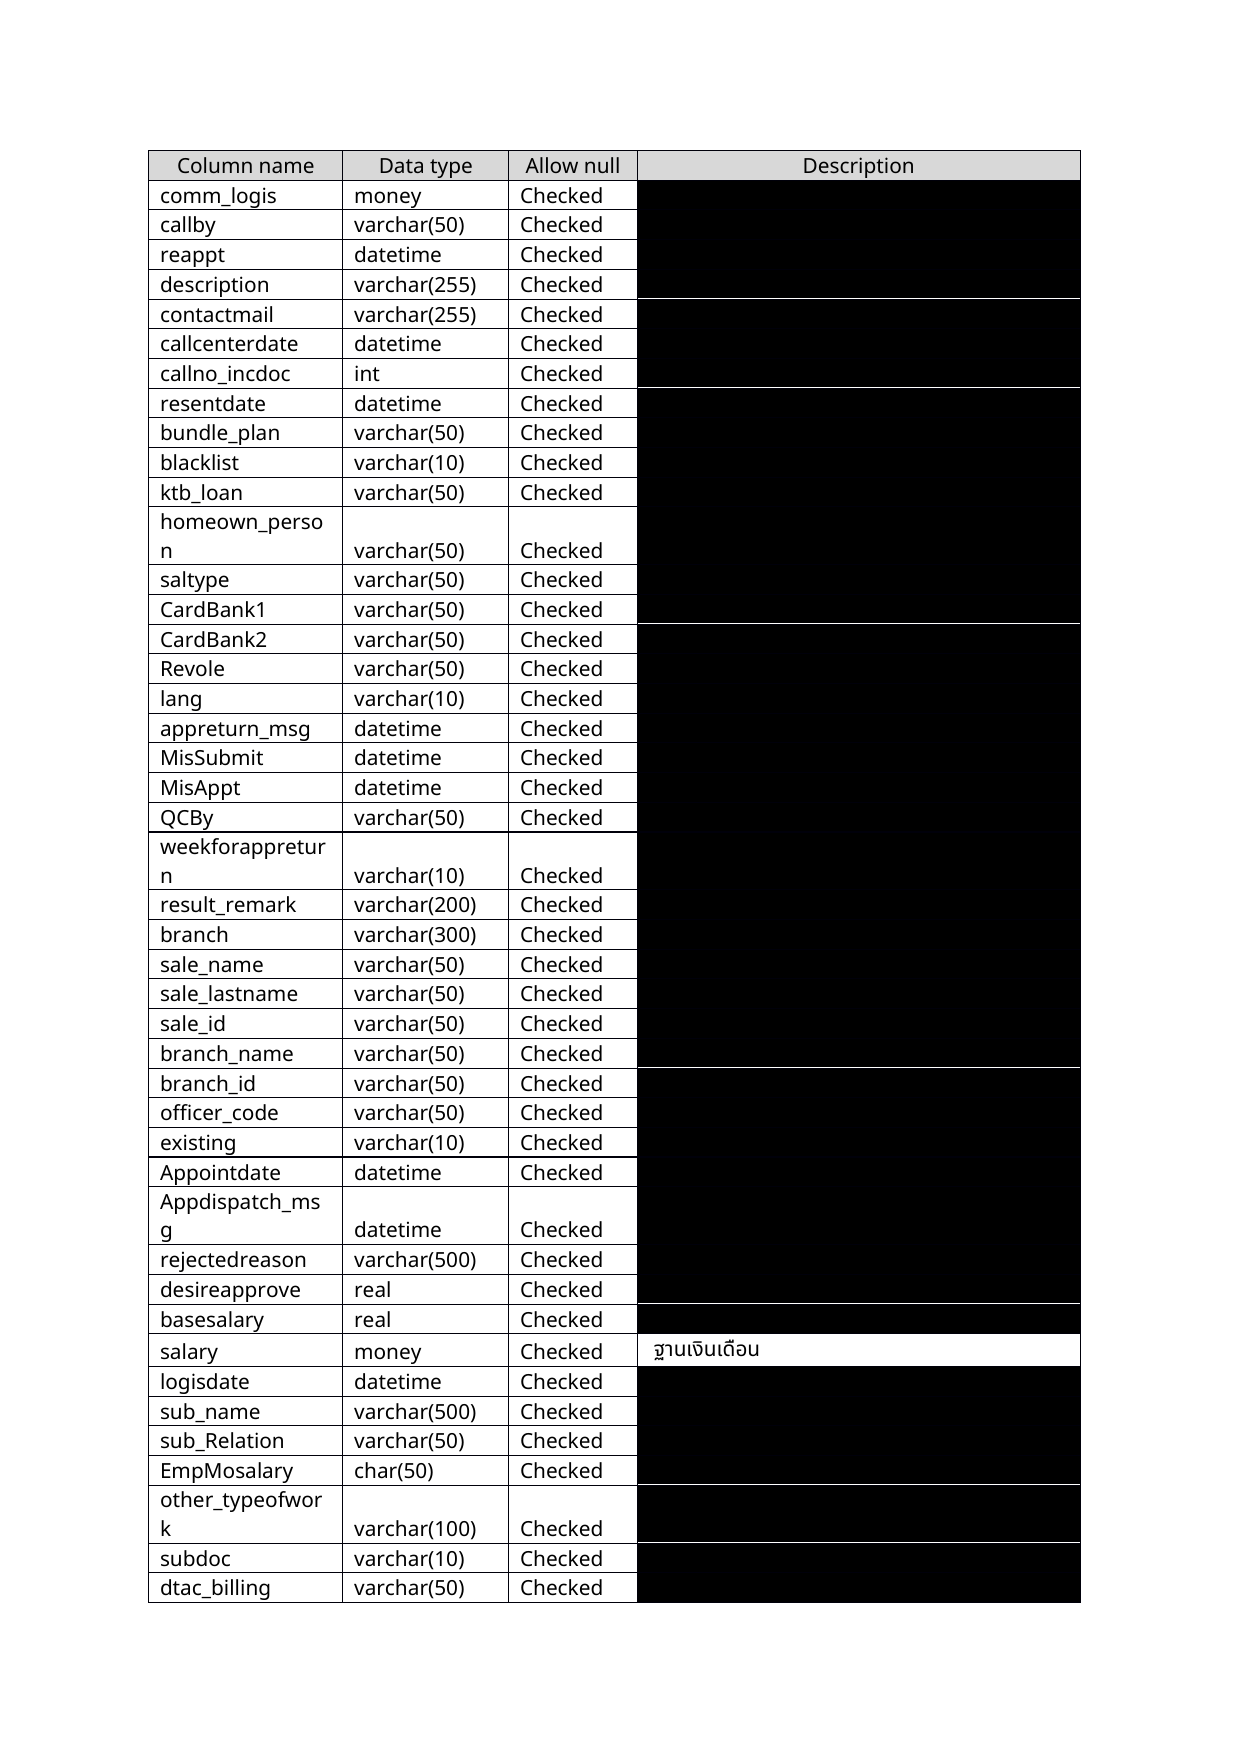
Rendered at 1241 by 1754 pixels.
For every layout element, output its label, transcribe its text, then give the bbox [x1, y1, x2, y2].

table_cell desireapprove [149, 1275, 342, 1303]
table_cell QCBy [149, 803, 342, 831]
table_cell varchar(10) [343, 448, 508, 477]
table_cell [638, 389, 1080, 417]
table_cell Checked [509, 1069, 637, 1097]
table_cell [1081, 1097, 1124, 1127]
table_cell [638, 684, 1080, 713]
table_cell varchar(50) [343, 1069, 508, 1097]
table_cell varchar(50) [343, 507, 508, 564]
table_cell varchar(50) [343, 1039, 508, 1067]
table_cell [638, 1305, 1080, 1333]
table_cell [1081, 209, 1124, 239]
table_cell [638, 507, 1080, 564]
table_cell Checked [509, 654, 637, 683]
table_cell MisSubmit [149, 743, 342, 772]
table_cell [1081, 1543, 1124, 1572]
table_cell [1081, 1127, 1124, 1156]
table_cell [1081, 742, 1124, 772]
table_cell Checked [509, 1334, 637, 1366]
table_cell varchar(255) [343, 270, 508, 298]
table_cell [1081, 949, 1124, 978]
table_cell [1081, 1244, 1124, 1274]
table_header Data type [343, 151, 508, 180]
table_cell sub_Relation [149, 1426, 342, 1455]
table_cell Checked [509, 389, 637, 417]
table_cell [1081, 889, 1124, 919]
table_cell [638, 329, 1080, 358]
table_cell [1081, 180, 1124, 209]
table_cell datetime [343, 389, 508, 417]
table_cell [638, 1573, 1080, 1602]
table_cell [1081, 772, 1124, 802]
table_cell [638, 181, 1080, 209]
table_cell money [343, 181, 508, 209]
table_cell varchar(255) [343, 300, 508, 328]
table_cell [638, 1367, 1080, 1396]
table_cell Checked [509, 979, 637, 1008]
table_cell varchar(50) [343, 654, 508, 683]
table_cell [1081, 477, 1124, 506]
table_cell Checked [509, 1426, 637, 1455]
table_cell Checked [509, 1573, 637, 1602]
table_cell EmpMosalary [149, 1456, 342, 1484]
table_cell [1081, 1485, 1124, 1542]
table_cell varchar(50) [343, 979, 508, 1008]
table_cell [638, 1069, 1080, 1097]
table_cell contactmail [149, 300, 342, 328]
table_cell datetime [343, 743, 508, 772]
table_cell Checked [509, 1009, 637, 1038]
table_cell [1081, 388, 1124, 417]
table_cell Checked [509, 448, 637, 477]
table_cell varchar(50) [343, 210, 508, 239]
table_cell varchar(10) [343, 1544, 508, 1572]
table_cell real [343, 1275, 508, 1303]
table_cell [638, 418, 1080, 447]
table_cell [638, 1187, 1080, 1244]
table_cell [638, 743, 1080, 772]
table_cell varchar(50) [343, 1426, 508, 1455]
table_cell lang [149, 684, 342, 713]
table_cell [638, 565, 1080, 594]
table_cell datetime [343, 1367, 508, 1396]
table_cell Checked [509, 1305, 637, 1333]
table_cell [1081, 328, 1124, 358]
table_cell [1081, 1455, 1124, 1484]
table_cell homeown_person [149, 507, 342, 564]
table_header Column name [149, 151, 342, 180]
table_cell [638, 1397, 1080, 1425]
table_cell Checked [509, 1098, 637, 1127]
table_cell Checked [509, 359, 637, 387]
table_cell varchar(50) [343, 950, 508, 978]
table_cell [1081, 1156, 1124, 1186]
table_cell Checked [509, 595, 637, 623]
table_cell Checked [509, 270, 637, 298]
table_cell datetime [343, 773, 508, 802]
table_cell varchar(500) [343, 1245, 508, 1274]
table_cell [1081, 1425, 1124, 1455]
table_cell [1081, 713, 1124, 742]
table_cell varchar(50) [343, 478, 508, 506]
table_cell [1081, 683, 1124, 713]
table_cell varchar(50) [343, 595, 508, 623]
table_cell sub_name [149, 1397, 342, 1425]
table_cell Checked [509, 1275, 637, 1303]
table_cell branch_name [149, 1039, 342, 1067]
table_cell dtac_billing [149, 1573, 342, 1602]
table_cell resentdate [149, 389, 342, 417]
table_cell datetime [343, 1158, 508, 1186]
table_cell [638, 979, 1080, 1008]
table_cell varchar(50) [343, 625, 508, 653]
table_cell [638, 1456, 1080, 1484]
table_cell [1081, 802, 1124, 831]
table_cell [1081, 299, 1124, 328]
table_cell Checked [509, 1158, 637, 1186]
table_cell datetime [343, 714, 508, 742]
table_cell Checked [509, 329, 637, 358]
table_cell officer_code [149, 1098, 342, 1127]
table_cell Checked [509, 1397, 637, 1425]
table_cell Checked [509, 833, 637, 889]
table_cell MisAppt [149, 773, 342, 802]
table_cell comm_logis [149, 181, 342, 209]
table_cell Checked [509, 1367, 637, 1396]
table_cell Appdispatch_msg [149, 1187, 342, 1244]
table_cell datetime [343, 240, 508, 269]
table_cell subdoc [149, 1544, 342, 1572]
table_cell Revole [149, 654, 342, 683]
table_cell [1081, 594, 1124, 623]
table_cell appreturn_msg [149, 714, 342, 742]
table_cell rejectedreason [149, 1245, 342, 1274]
table_cell ktb_loan [149, 478, 342, 506]
table_cell blacklist [149, 448, 342, 477]
table_cell [638, 478, 1080, 506]
table_cell existing [149, 1128, 342, 1156]
table_cell [1081, 1008, 1124, 1038]
table_cell varchar(300) [343, 920, 508, 949]
table_cell reappt [149, 240, 342, 269]
table_cell [638, 1245, 1080, 1274]
table_cell [638, 240, 1080, 269]
table_cell [1081, 358, 1124, 387]
table_cell Checked [509, 418, 637, 447]
table_cell int [343, 359, 508, 387]
table_cell varchar(50) [343, 1009, 508, 1038]
table_cell [1081, 1304, 1124, 1333]
table_cell Checked [509, 1486, 637, 1542]
table_cell [638, 890, 1080, 919]
table_header [1081, 150, 1124, 180]
table_cell [1081, 653, 1124, 683]
table_cell [1081, 564, 1124, 594]
table_cell [638, 1426, 1080, 1455]
table_cell varchar(10) [343, 833, 508, 889]
table_cell [638, 300, 1080, 328]
table_cell [638, 210, 1080, 239]
table_cell Checked [509, 1456, 637, 1484]
table_cell other_typeofwork [149, 1486, 342, 1542]
table_cell varchar(10) [343, 684, 508, 713]
table_cell Checked [509, 950, 637, 978]
table_cell [1081, 919, 1124, 949]
table_cell real [343, 1305, 508, 1333]
table_cell branch [149, 920, 342, 949]
table_header Allow null [509, 151, 637, 180]
table_cell char(50) [343, 1456, 508, 1484]
table_cell sale_name [149, 950, 342, 978]
table_cell [638, 950, 1080, 978]
table_cell weekforappreturn [149, 833, 342, 889]
table_cell [638, 359, 1080, 387]
table_cell [1081, 1186, 1124, 1244]
table_cell logisdate [149, 1367, 342, 1396]
table_cell [638, 1544, 1080, 1572]
table_cell Checked [509, 714, 637, 742]
table_cell [638, 1275, 1080, 1303]
table_cell Checked [509, 1245, 637, 1274]
table_cell Checked [509, 1544, 637, 1572]
table_cell [638, 1158, 1080, 1186]
table_cell bundle_plan [149, 418, 342, 447]
table_cell result_remark [149, 890, 342, 919]
table_cell Checked [509, 240, 637, 269]
table_cell [1081, 1396, 1124, 1425]
table_cell callcenterdate [149, 329, 342, 358]
table_cell [1081, 1038, 1124, 1067]
table_cell [1081, 624, 1124, 653]
table_cell Checked [509, 1128, 637, 1156]
table_cell varchar(50) [343, 565, 508, 594]
table_cell Checked [509, 300, 637, 328]
table_cell ฐานเงินเดือน [638, 1334, 1080, 1366]
table_cell Checked [509, 625, 637, 653]
table_cell [638, 1009, 1080, 1038]
table_cell description [149, 270, 342, 298]
table_cell [638, 595, 1080, 623]
table_header Description [638, 151, 1080, 180]
table_cell callby [149, 210, 342, 239]
table_cell branch_id [149, 1069, 342, 1097]
table_cell [638, 625, 1080, 653]
table_cell Checked [509, 210, 637, 239]
table_cell Checked [509, 920, 637, 949]
table_cell money [343, 1334, 508, 1366]
table_cell [638, 833, 1080, 889]
table_cell [638, 803, 1080, 831]
table_cell salary [149, 1334, 342, 1366]
table_cell [1081, 1274, 1124, 1303]
table_cell [638, 448, 1080, 477]
table_cell [1081, 1572, 1124, 1602]
table_cell [638, 773, 1080, 802]
table_cell callno_incdoc [149, 359, 342, 387]
table_cell saltype [149, 565, 342, 594]
table_cell CardBank2 [149, 625, 342, 653]
table_cell Checked [509, 1039, 637, 1067]
table_cell Checked [509, 507, 637, 564]
table_cell [1081, 239, 1124, 269]
table_cell varchar(100) [343, 1486, 508, 1542]
table_cell Checked [509, 773, 637, 802]
table_cell [1081, 1068, 1124, 1097]
table_cell [638, 654, 1080, 683]
table_cell [638, 1098, 1080, 1127]
table_cell [638, 1128, 1080, 1156]
table_cell [1081, 831, 1124, 889]
table_cell Checked [509, 803, 637, 831]
table_cell [1081, 447, 1124, 477]
table_cell [1081, 269, 1124, 298]
table_cell Checked [509, 684, 637, 713]
table_cell varchar(200) [343, 890, 508, 919]
table_cell basesalary [149, 1305, 342, 1333]
table_cell [1081, 1333, 1124, 1366]
table_cell datetime [343, 1187, 508, 1244]
table_cell [638, 920, 1080, 949]
table_cell [1081, 978, 1124, 1008]
table_cell varchar(50) [343, 803, 508, 831]
table_cell [1081, 417, 1124, 447]
table_cell varchar(500) [343, 1397, 508, 1425]
table_cell [1081, 506, 1124, 564]
table_cell Checked [509, 743, 637, 772]
table_cell Checked [509, 181, 637, 209]
table_cell varchar(50) [343, 1098, 508, 1127]
table_cell [638, 714, 1080, 742]
table_cell varchar(50) [343, 418, 508, 447]
table_cell sale_id [149, 1009, 342, 1038]
table_cell [638, 1486, 1080, 1542]
table_cell CardBank1 [149, 595, 342, 623]
table_cell [638, 1039, 1080, 1067]
table_cell Checked [509, 565, 637, 594]
table_cell Checked [509, 1187, 637, 1244]
table_cell Checked [509, 478, 637, 506]
table_cell [1081, 1366, 1124, 1396]
table_cell [638, 270, 1080, 298]
table_cell varchar(10) [343, 1128, 508, 1156]
table_cell sale_lastname [149, 979, 342, 1008]
table_cell varchar(50) [343, 1573, 508, 1602]
table_cell Appointdate [149, 1158, 342, 1186]
table_cell Checked [509, 890, 637, 919]
table_cell datetime [343, 329, 508, 358]
